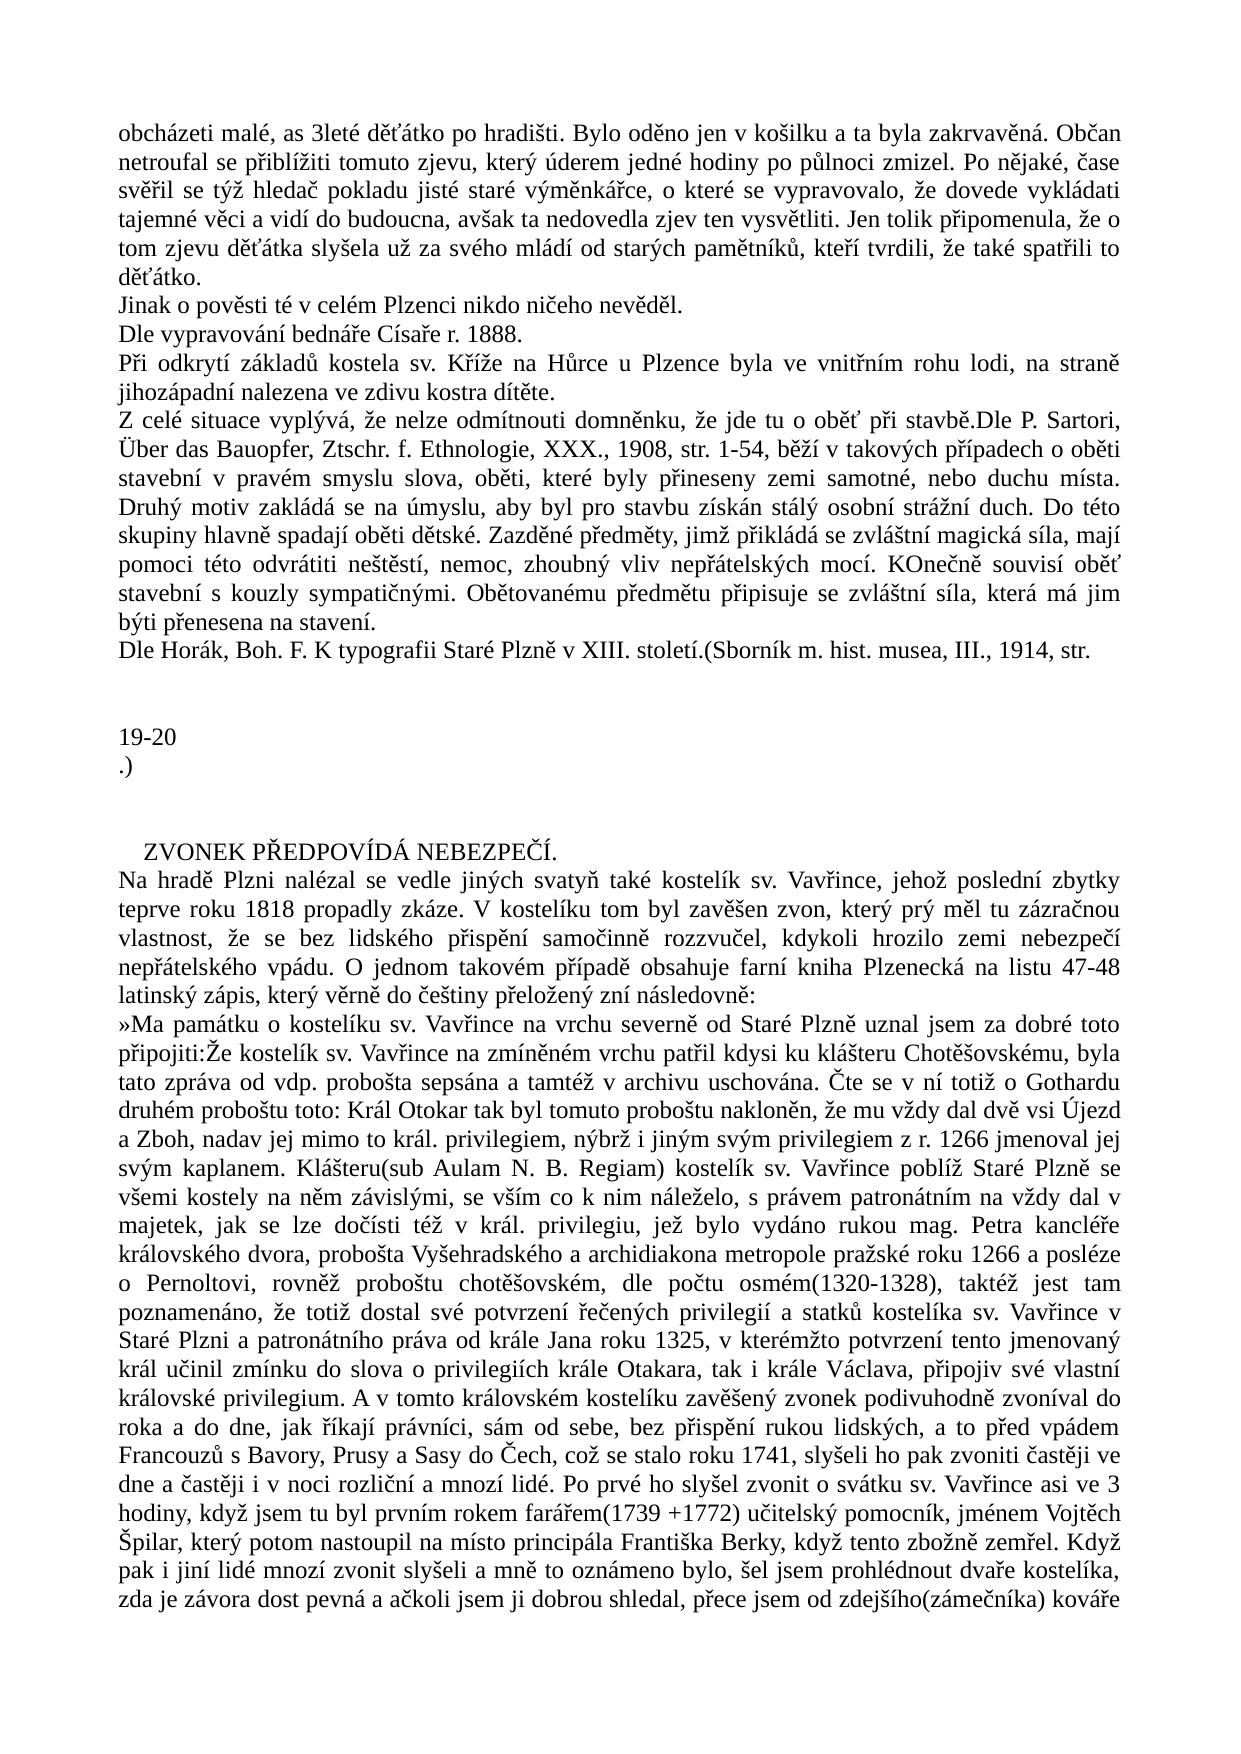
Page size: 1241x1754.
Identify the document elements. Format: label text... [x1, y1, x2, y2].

text Jinak o pověsti té v celém Plzenci nikdo ničeho nevěděl. [118, 291, 1122, 319]
text obcházeti malé, as 3leté děťátko po hradišti. Bylo oděno jen v košilku a ta byla zakrvavěná. Občan netroufal se přiblížiti tomuto zjevu, který úderem jedné hodiny po půlnoci zmizel. Po nějaké, čase svěřil se týž hledač pokladu jisté staré výměnkářce, o které se vypravovalo, že dovede vykládati tajemné věci a vidí do budoucna, avšak ta nedovedla zjev ten vysvětliti. Jen tolik připomenula, že o tom zjevu děťátka slyšela už za svého mládí od starých pamětníků, kteří tvrdili, že také spatřili to děťátko. [118, 118, 1122, 291]
text Dle Horák, Boh. F. K typografii Staré Plzně v XIII. století.(Sborník m. hist. musea, III., 1914, str. [118, 636, 1122, 664]
text »Ma památku o kostelíku sv. Vavřince na vrchu severně od Staré Plzně uznal jsem za dobré toto připojiti:Že kostelík sv. Vavřince na zmíněném vrchu patřil kdysi ku klášteru Chotěšovskému, byla tato zpráva od vdp. probošta sepsána a tamtéž v archivu uschována. Čte se v ní totiž o Gothardu druhém proboštu toto: Král Otokar tak byl tomuto proboštu nakloněn, že mu vždy dal dvě vsi Újezd a Zboh, nadav jej mimo to král. privilegiem, nýbrž i jiným svým privilegiem z r. 1266 jmenoval jej svým kaplanem. Klášteru(sub Aulam N. B. Regiam) kostelík sv. Vavřince poblíž Staré Plzně se všemi kostely na něm závislými, se vším co k nim náleželo, s právem patronátním na vždy dal v majetek, jak se lze dočísti též v král. privilegiu, jež bylo vydáno rukou mag. Petra kancléře královského dvora, probošta Vyšehradského a archidiakona metropole pražské roku 1266 a posléze o Pernoltovi, rovněž proboštu chotěšovském, dle počtu osmém(1320-1328), taktéž jest tam poznamenáno, že totiž dostal své potvrzení řečených privilegií a statků kostelíka sv. Vavřince v Staré Plzni a patronátního práva od krále Jana roku 1325, v kterémžto potvrzení tento jmenovaný král učinil zmínku do slova o privilegiích krále Otakara, tak i krále Václava, připojiv své vlastní královské privilegium. A v tomto královském kostelíku zavěšený zvonek podivuhodně zvoníval do roka a do dne, jak říkají právníci, sám od sebe, bez přispění rukou lidských, a to před vpádem Francouzů s Bavory, Prusy a Sasy do Čech, což se stalo roku 1741, slyšeli ho pak zvoniti častěji ve dne a častěji i v noci rozliční a mnozí lidé. Po prvé ho slyšel zvonit o svátku sv. Vavřince asi ve 3 hodiny, když jsem tu byl prvním rokem farářem(1739 +1772) učitelský pomocník, jménem Vojtěch Špilar, který potom nastoupil na místo principála Františka Berky, když tento zbožně zemřel. Když pak i jiní lidé mnozí zvonit slyšeli a mně to oznámeno bylo, šel jsem prohlédnout dvaře kostelíka, zda je závora dost pevná a ačkoli jsem ji dobrou shledal, přece jsem od zdejšího(zámečníka) kováře [118, 1009, 1122, 1613]
text Při odkrytí základů kostela sv. Kříže na Hůrce u Plzence byla ve vnitřním rohu lodi, na straně jihozápadní nalezena ve zdivu kostra dítěte. [118, 348, 1122, 406]
text Z celé situace vyplývá, že nelze odmítnouti domněnku, že jde tu o oběť při stavbě.Dle P. Sartori, Über das Bauopfer, Ztschr. f. Ethnologie, XXX., 1908, str. 1-54, běží v takových případech o oběti stavební v pravém smyslu slova, oběti, které byly přineseny zemi samotné, nebo duchu místa. Druhý motiv zakládá se na úmyslu, aby byl pro stavbu získán stálý osobní strážní duch. Do této skupiny hlavně spadají oběti dětské. Zazděné předměty, jimž přikládá se zvláštní magická síla, mají pomoci této odvrátiti neštěstí, nemoc, zhoubný vliv nepřátelských mocí. KOnečně souvisí oběť stavební s kouzly sympatičnými. Obětovanému předmětu připisuje se zvláštní síla, která má jim býti přenesena na stavení. [118, 406, 1122, 636]
text .) [118, 751, 1122, 779]
text Na hradě Plzni nalézal se vedle jiných svatyň také kostelík sv. Vavřince, jehož poslední zbytky teprve roku 1818 propadly zkáze. V kostelíku tom byl zavěšen zvon, který prý měl tu zázračnou vlastnost, že se bez lidského přispění samočinně rozzvučel, kdykoli hrozilo zemi nebezpečí nepřátelského vpádu. O jednom takovém případě obsahuje farní kniha Plzenecká na listu 47-48 latinský zápis, který věrně do češtiny přeložený zní následovně: [118, 866, 1122, 1009]
text 19-20 [118, 722, 1122, 751]
text Dle vypravování bednáře Císaře r. 1888. [118, 319, 1122, 348]
text ZVONEK PŘEDPOVÍDÁ NEBEZPEČÍ. [118, 837, 1122, 866]
